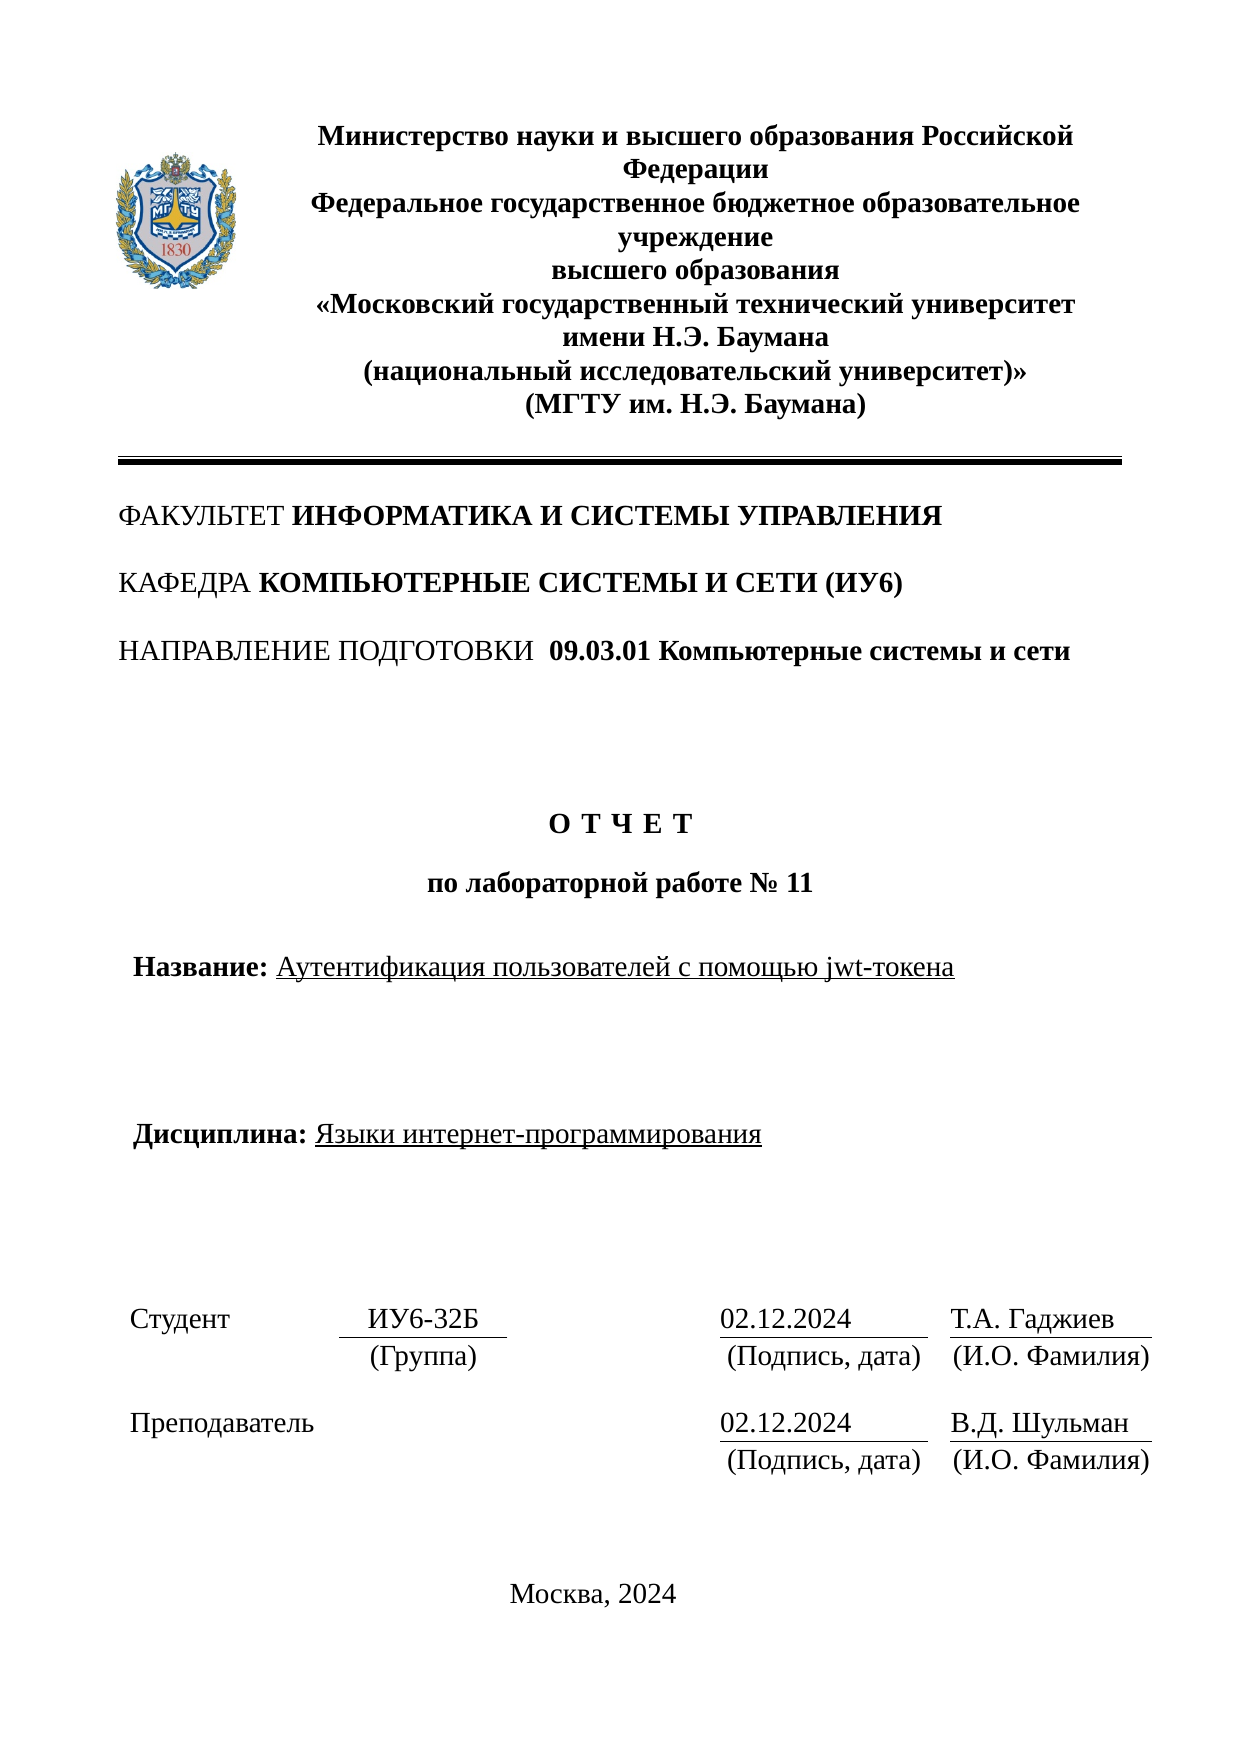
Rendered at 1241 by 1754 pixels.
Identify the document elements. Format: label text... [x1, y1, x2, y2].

table_cell [118, 1338, 328, 1372]
table_cell (И.О. Фамилия) [939, 1338, 1163, 1372]
table_cell 02.12.2024 [709, 1405, 939, 1442]
table_header Т.А. Гаджиев [939, 1301, 1163, 1338]
table_cell [939, 1372, 1163, 1405]
table_header 02.12.2024 [709, 1301, 939, 1338]
table_cell [519, 1405, 709, 1442]
text Дисциплина: Языки интернет-программирования [133, 1116, 1122, 1150]
table_cell [118, 1372, 328, 1405]
subtitle по лабораторной работе № 11 [118, 865, 1122, 898]
table_cell (Группа) [328, 1338, 519, 1372]
table_header Министерство науки и высшего образования Российской Федерации Федеральное государственное бюджетное образовательное учреждение высшего образования «Московский государственный технический университет имени Н.Э. Баумана (национальный исследовательский университет)» (МГТУ им. Н.Э. Баумана) [254, 118, 1137, 420]
table_cell [328, 1372, 519, 1405]
table_cell Преподаватель [118, 1405, 328, 1442]
text ФАКУЛЬТЕТ Информатика и системы управления [118, 498, 1122, 532]
text Название: Аутентификация пользователей с помощью jwt-токена [133, 949, 1122, 982]
table_cell [519, 1442, 709, 1476]
table_cell [519, 1372, 709, 1405]
table_header ИУ6-32Б [328, 1301, 519, 1338]
picture [115, 152, 237, 289]
table_cell (И.О. Фамилия) [939, 1442, 1163, 1476]
text КАФЕДРА Компьютерные системы и сети (ИУ6) [118, 566, 1122, 599]
text НАПРАВЛЕНИЕ ПОДГОТОВКИ 09.03.01 Компьютерные системы и сети [118, 633, 1122, 666]
table_header Студент [118, 1301, 328, 1338]
table_cell [118, 1442, 328, 1476]
table_cell (Подпись, дата) [709, 1338, 939, 1372]
table_cell [709, 1372, 939, 1405]
table_cell (Подпись, дата) [709, 1442, 939, 1476]
subtitle Отчет [118, 806, 1122, 840]
table_header [519, 1301, 709, 1338]
table_cell [328, 1442, 519, 1476]
table_cell [328, 1405, 519, 1442]
text Москва, 2024 [118, 1576, 1122, 1610]
table_header [107, 118, 254, 420]
table_cell В.Д. Шульман [939, 1405, 1163, 1442]
table_cell [519, 1338, 709, 1372]
